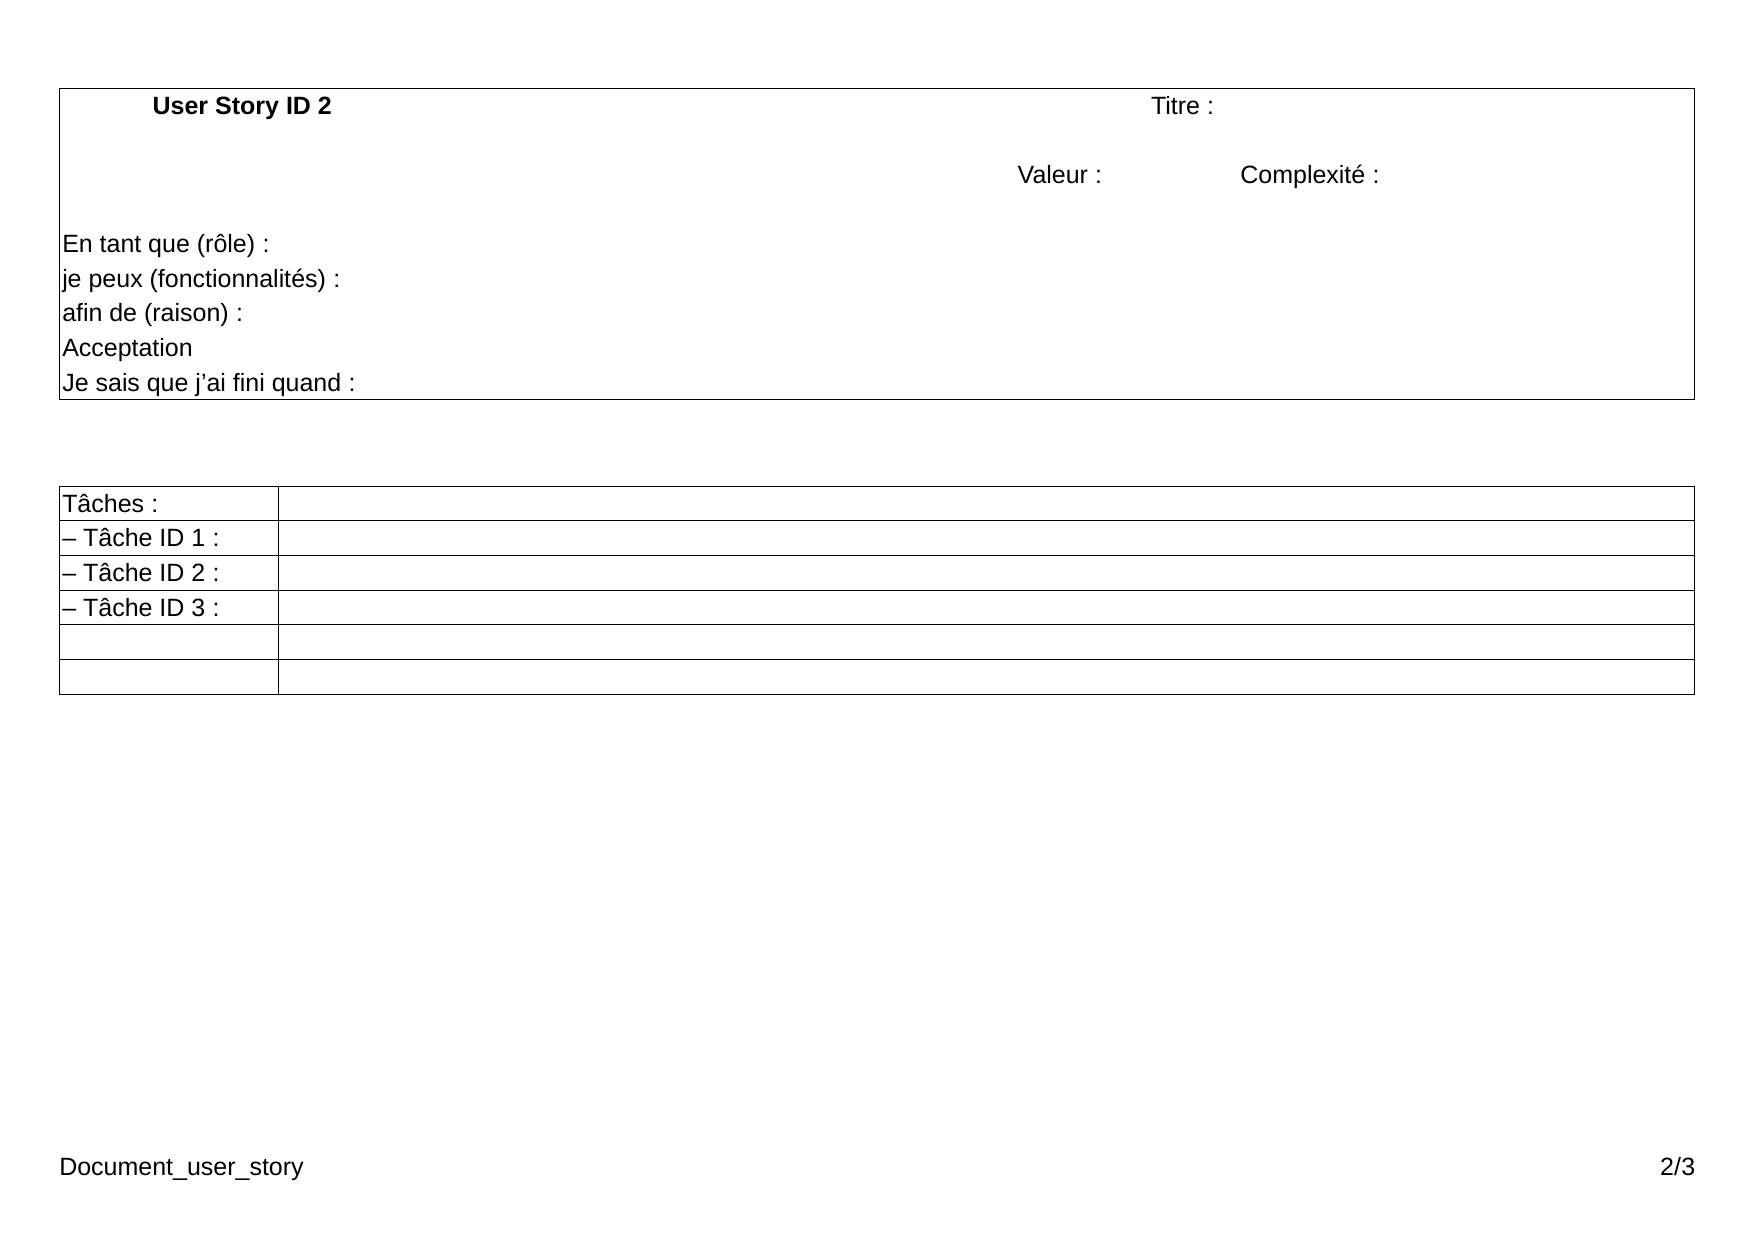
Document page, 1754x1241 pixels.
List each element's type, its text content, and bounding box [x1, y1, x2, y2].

table_cell [1105, 330, 1217, 364]
table_cell [1217, 123, 1382, 157]
table_header Titre : [1105, 89, 1217, 122]
table_cell [1105, 365, 1217, 399]
table_cell – Tâche ID 2 : [60, 556, 278, 589]
table_cell [425, 365, 1105, 399]
table_cell – Tâche ID 1 : [60, 521, 278, 555]
table_cell [1105, 157, 1217, 192]
table_cell [60, 192, 425, 226]
table_cell [1382, 226, 1694, 261]
table_header [279, 487, 1694, 520]
table_cell [279, 591, 1694, 624]
table_cell [60, 157, 425, 192]
table_header [1217, 89, 1694, 122]
table_cell [1105, 261, 1217, 295]
table_cell [1382, 295, 1694, 330]
table_cell – Tâche ID 3 : [60, 591, 278, 624]
table_cell [1382, 192, 1694, 226]
table_cell [279, 521, 1694, 555]
table_cell [1105, 192, 1217, 226]
table_header Tâches : [60, 487, 278, 520]
table_cell [1217, 226, 1382, 261]
table_cell [1105, 123, 1217, 157]
table_cell Complexité : [1217, 157, 1382, 192]
table_cell [425, 295, 1105, 330]
table_cell [60, 660, 278, 694]
table_cell Acceptation [60, 330, 425, 364]
table_cell [425, 261, 1105, 295]
table_cell [1105, 295, 1217, 330]
table_cell [1217, 192, 1382, 226]
table_cell [425, 192, 1105, 226]
table_cell En tant que (rôle) : [60, 226, 425, 261]
table_cell [1382, 123, 1694, 157]
table_cell [279, 660, 1694, 694]
table_cell [60, 625, 278, 659]
table_cell Je sais que j’ai fini quand : [60, 365, 425, 399]
table_cell [1382, 157, 1694, 192]
table_cell je peux (fonctionnalités) : [60, 261, 425, 295]
table_cell [279, 556, 1694, 589]
table_cell [1217, 330, 1382, 364]
table_cell afin de (raison) : [60, 295, 425, 330]
table_cell Valeur : [425, 157, 1105, 192]
table_cell [1217, 365, 1382, 399]
table_cell [279, 625, 1694, 659]
table_header [425, 89, 1105, 122]
table_cell [425, 330, 1105, 364]
table_cell [1217, 261, 1382, 295]
table_cell [1105, 226, 1217, 261]
table_cell [425, 123, 1105, 157]
table_cell [425, 226, 1105, 261]
table_cell [1382, 261, 1694, 295]
table_cell [1217, 295, 1382, 330]
table_cell [60, 123, 425, 157]
table_header User Story ID 2 [60, 89, 425, 122]
table_cell [1382, 365, 1694, 399]
table_cell [1382, 330, 1694, 364]
